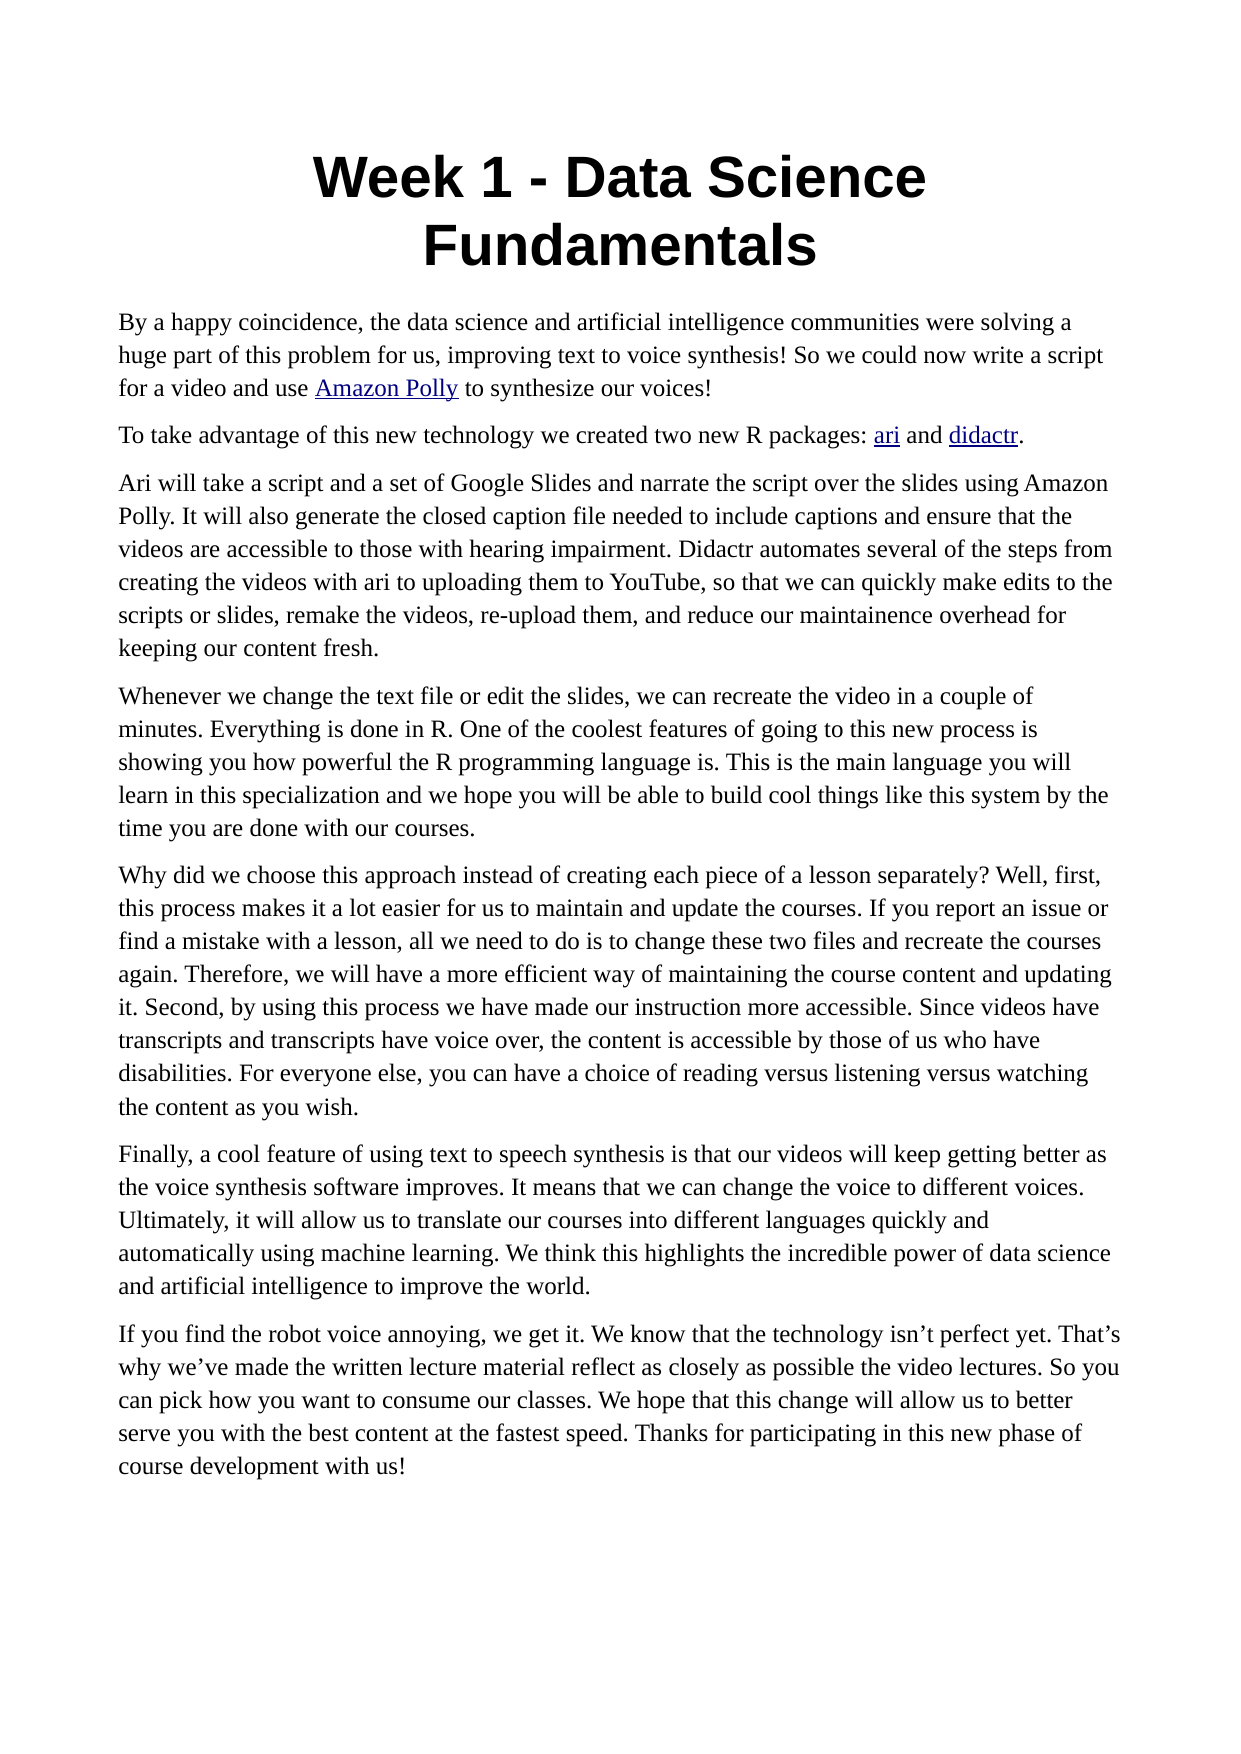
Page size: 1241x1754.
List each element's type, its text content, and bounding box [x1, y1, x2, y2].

text Whenever we change the text file or edit the slides, we can recreate the video in a couple of minutes. Everything is done in R. One of the coolest features of going to this new process is showing you how powerful the R programming language is. This is the main language you will learn in this specialization and we hope you will be able to build cool things like this system by the time you are done with our courses. [118, 681, 1122, 842]
text If you find the robot voice annoying, we get it. We know that the technology isn’t perfect yet. That’s why we’ve made the written lecture material reflect as closely as possible the video lectures. So you can pick how you want to consume our classes. We hope that this change will allow us to better serve you with the best content at the fastest speed. Thanks for participating in this new phase of course development with us! [118, 1319, 1122, 1480]
text Ari will take a script and a set of Google Slides and narrate the script over the slides using Amazon Polly. It will also generate the closed caption file needed to include captions and ensure that the videos are accessible to those with hearing impairment. Didactr automates several of the steps from creating the videos with ari to uploading them to YouTube, so that we can quickly make edits to the scripts or slides, remake the videos, re-upload them, and reduce our maintainence overhead for keeping our content fresh. [118, 468, 1122, 662]
text To take advantage of this new technology we created two new R packages: ari and didactr. [118, 420, 1122, 449]
text Finally, a cool feature of using text to speech synthesis is that our videos will keep getting better as the voice synthesis software improves. It means that we can change the voice to different voices. Ultimately, it will allow us to translate our courses into different languages quickly and automatically using machine learning. We think this highlights the incredible power of data science and artificial intelligence to improve the world. [118, 1139, 1122, 1300]
text By a happy coincidence, the data science and artificial intelligence communities were solving a huge part of this problem for us, improving text to voice synthesis! So we could now write a script for a video and use Amazon Polly to synthesize our voices! [118, 307, 1122, 402]
text Why did we choose this approach instead of creating each piece of a lesson separately? Well, first, this process makes it a lot easier for us to maintain and update the courses. If you report an issue or find a mistake with a lesson, all we need to do is to change these two files and recreate the courses again. Therefore, we will have a more efficient way of maintaining the course content and updating it. Second, by using this process we have made our instruction more accessible. Since videos have transcripts and transcripts have voice over, the content is accessible by those of us who have disabilities. For everyone else, you can have a choice of reading versus listening versus watching the content as you wish. [118, 860, 1122, 1120]
